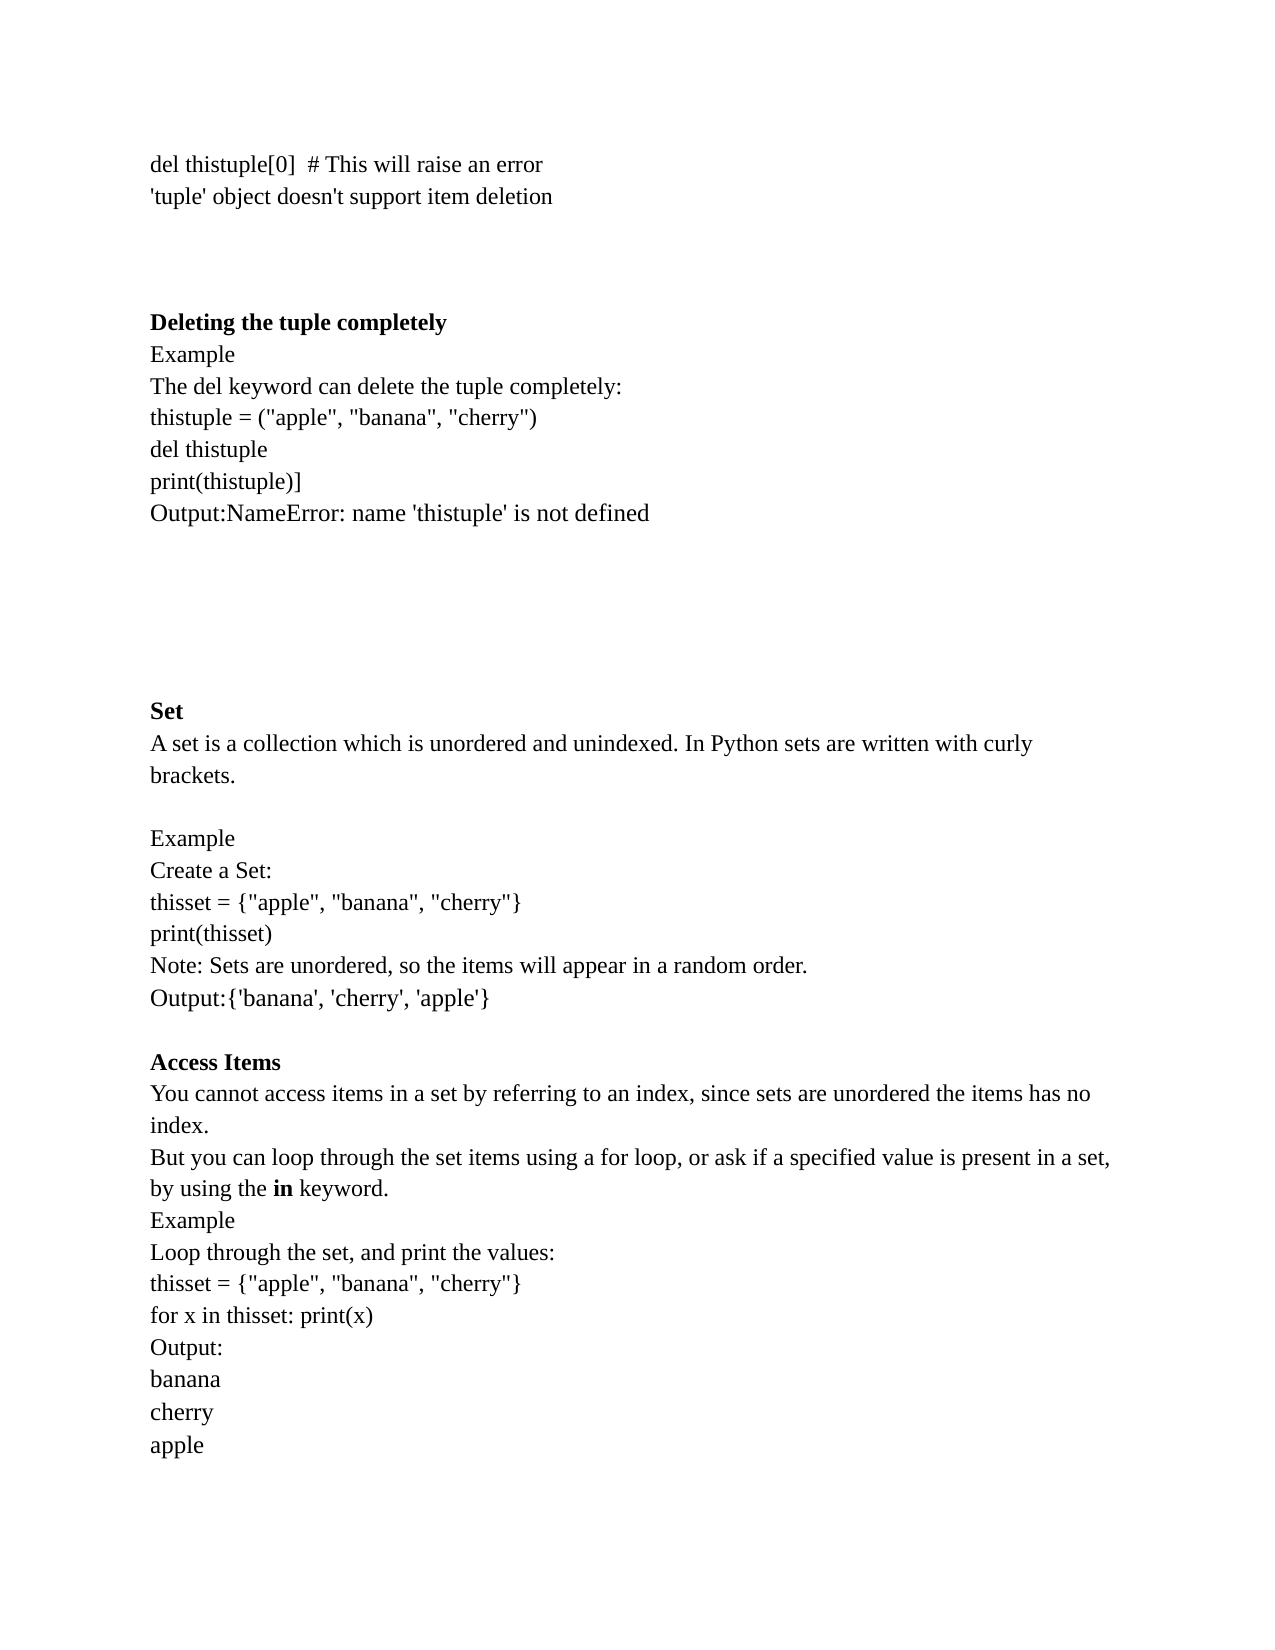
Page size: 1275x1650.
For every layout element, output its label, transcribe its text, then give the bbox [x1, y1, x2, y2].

text Create a Set: [150, 856, 1125, 884]
text del thistuple [150, 435, 1125, 463]
text Note: Sets are unordered, so the items will appear in a random order. [150, 951, 1125, 979]
text Example [150, 1206, 1125, 1233]
text Example [150, 824, 1125, 852]
text thisset = {"apple", "banana", "cherry"} [150, 888, 1125, 915]
text cherry [150, 1397, 1125, 1426]
text for x in thisset: print(x) [150, 1301, 1125, 1328]
text Example [150, 340, 1125, 368]
text Set [150, 696, 1125, 725]
text Output:NameError: name 'thistuple' is not defined [150, 498, 1125, 527]
text A set is a collection which is unordered and unindexed. In Python sets are written with curly brackets. [150, 729, 1125, 789]
text The del keyword can delete the tuple completely: [150, 372, 1125, 399]
text apple [150, 1430, 1125, 1459]
text print(thisset) [150, 919, 1125, 947]
text del thistuple[0] # This will raise an error [150, 150, 1125, 178]
text Output: [150, 1332, 1125, 1360]
text banana [150, 1364, 1125, 1393]
text thistuple = ("apple", "banana", "cherry") [150, 403, 1125, 431]
text But you can loop through the set items using a for loop, or ask if a specified value is present in a set, by using the in keyword. [150, 1142, 1125, 1202]
text Deleting the tuple completely [150, 308, 1125, 336]
text Access Items [150, 1047, 1125, 1075]
text You cannot access items in a set by referring to an index, since sets are unordered the items has no index. [150, 1079, 1125, 1138]
text 'tuple' object doesn't support item deletion [150, 182, 1125, 209]
text print(thistuple)] [150, 467, 1125, 494]
text Output:{'banana', 'cherry', 'apple'} [150, 983, 1125, 1012]
text thisset = {"apple", "banana", "cherry"} [150, 1269, 1125, 1297]
text Loop through the set, and print the values: [150, 1237, 1125, 1265]
